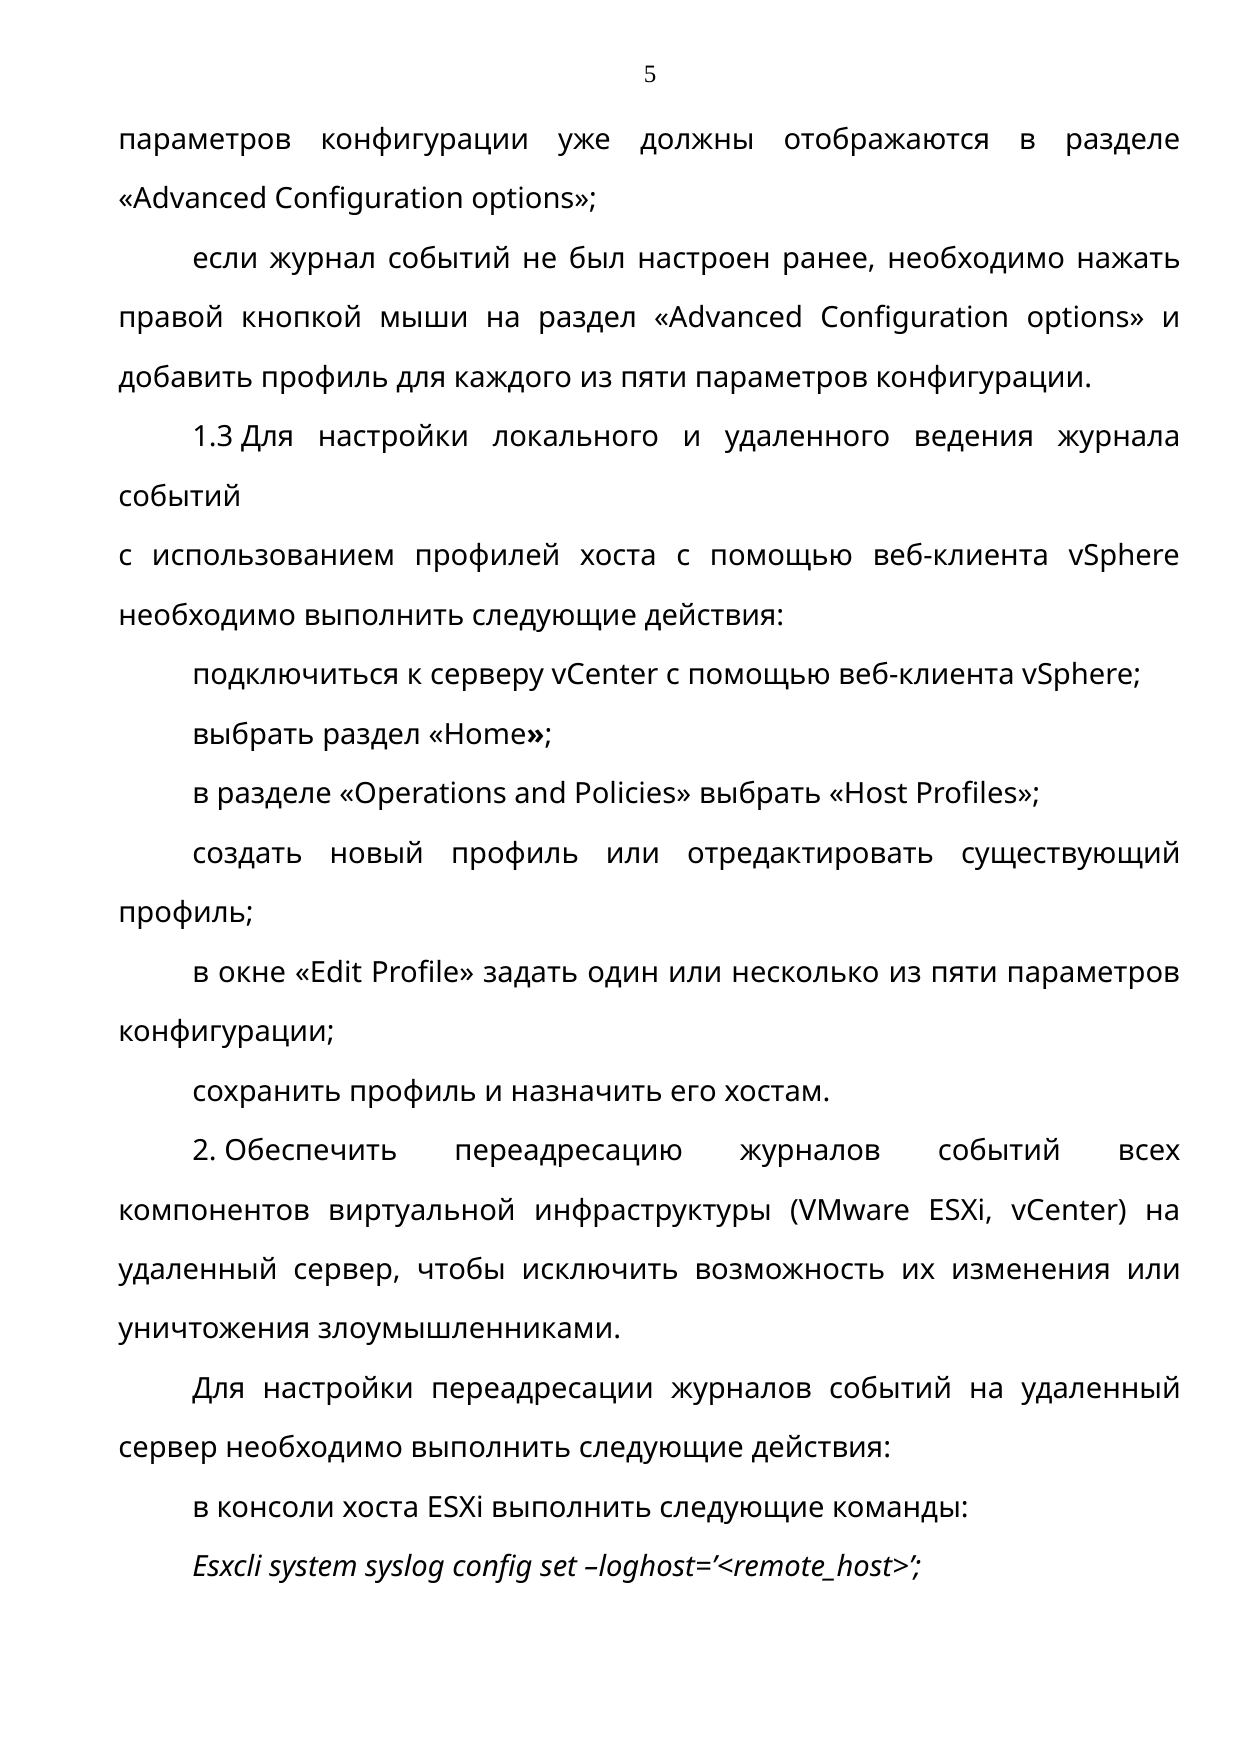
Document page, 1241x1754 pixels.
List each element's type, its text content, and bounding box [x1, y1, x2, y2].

text Для настройки переадресации журналов событий на удаленный сервер необходимо выполнить следующие действия: [118, 1367, 1181, 1466]
text в консоли хоста ESXi выполнить следующие команды: [118, 1486, 1181, 1526]
text 2. Обеспечить переадресацию журналов событий всех компонентов виртуальной инфраструктуры (VMware ESXi, vCenter) на удаленный сервер, чтобы исключить возможность их изменения или уничтожения злоумышленниками. [118, 1129, 1181, 1347]
text сохранить профиль и назначить его хостам. [118, 1070, 1181, 1109]
text выбрать раздел «Home»; [118, 713, 1181, 753]
text если журнал событий не был настроен ранее, необходимо нажать правой кнопкой мыши на раздел «Advanced Configuration options» и добавить профиль для каждого из пяти параметров конфигурации. [118, 237, 1181, 396]
text параметров конфигурации уже должны отображаются в разделе «Advanced Configuration options»; [118, 118, 1181, 217]
text Esxcli system syslog config set –loghost=’<remote_host>’; [118, 1546, 1181, 1585]
text подключиться к серверу vCenter с помощью веб-клиента vSphere; [118, 653, 1181, 693]
text создать новый профиль или отредактировать существующий профиль; [118, 832, 1181, 931]
text в разделе «Operations and Policies» выбрать «Host Profiles»; [118, 772, 1181, 812]
text в окне «Edit Profile» задать один или несколько из пяти параметров конфигурации; [118, 951, 1181, 1050]
text 1.3 Для настройки локального и удаленного ведения журнала событий с использованием профилей хоста с помощью веб-клиента vSphere необходимо выполнить следующие действия: [118, 416, 1181, 634]
